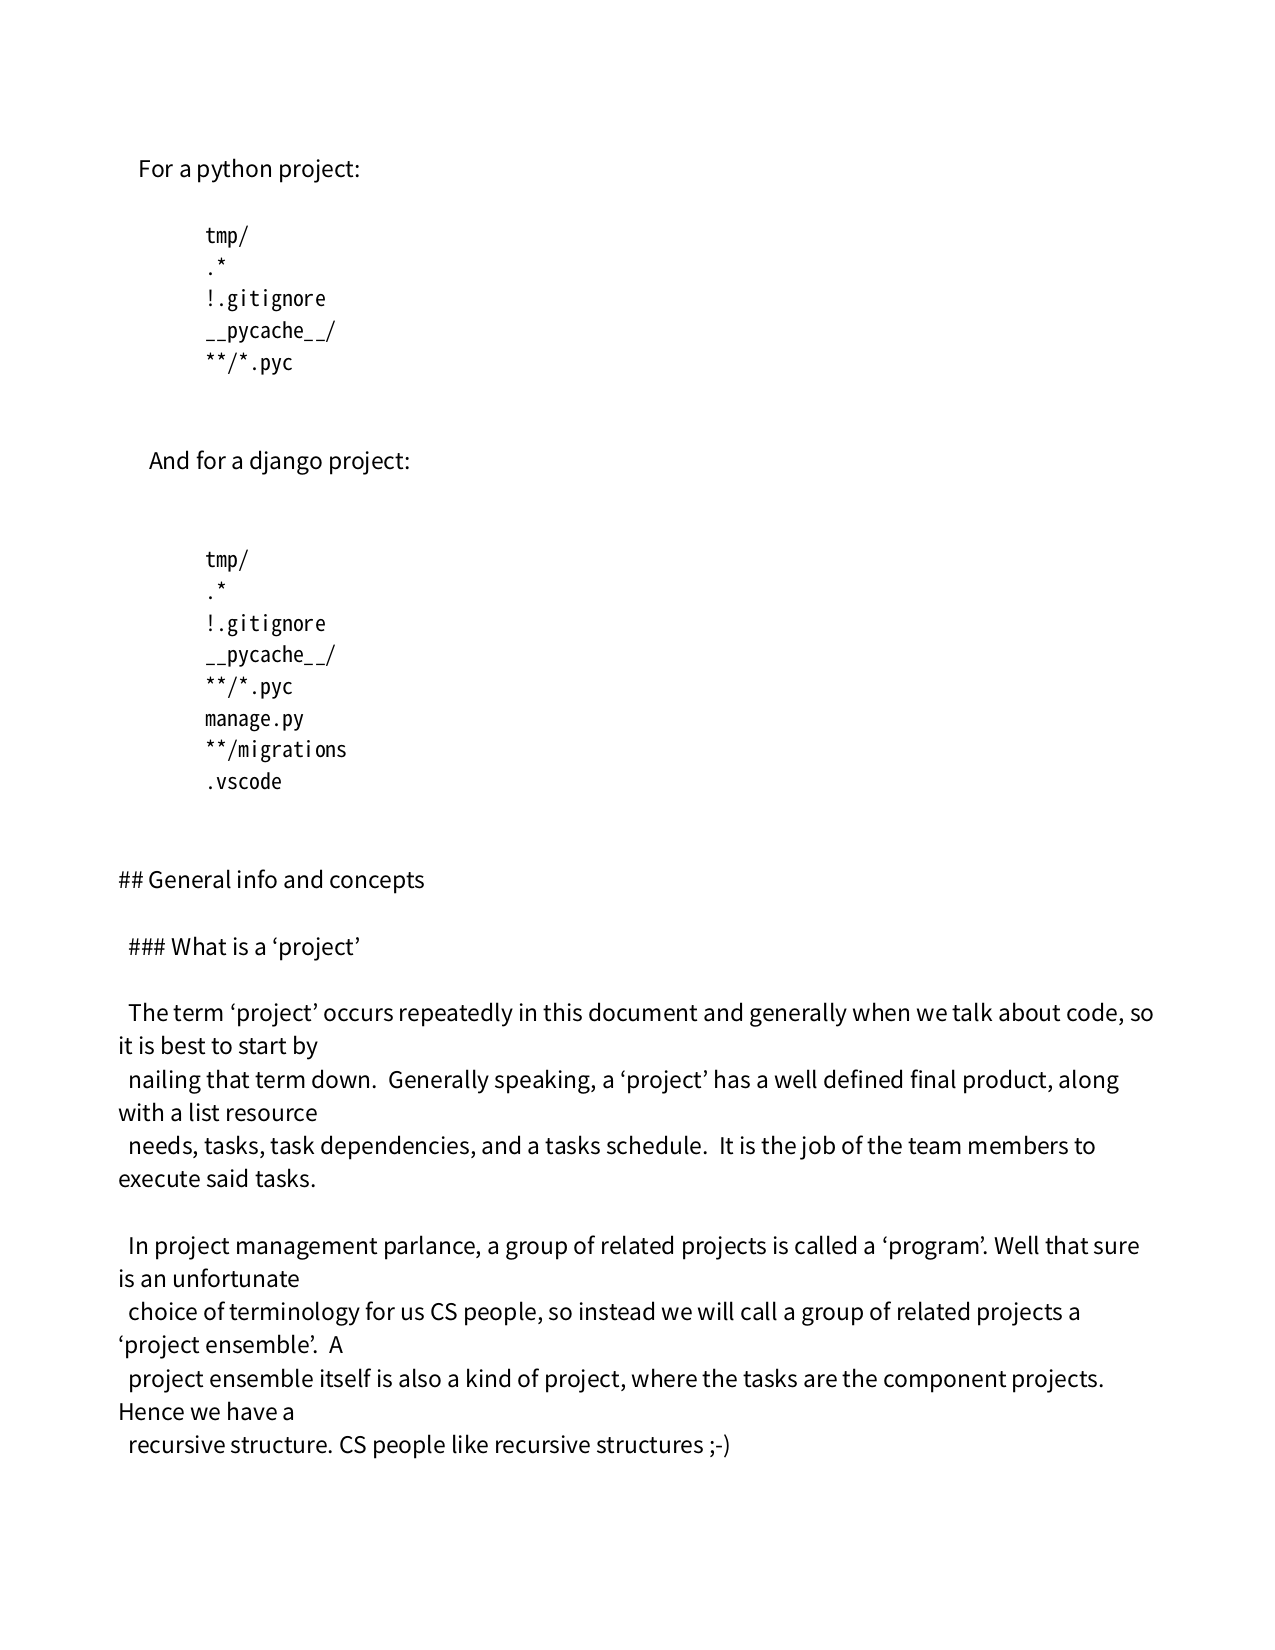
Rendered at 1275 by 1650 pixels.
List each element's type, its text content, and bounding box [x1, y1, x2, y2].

text !.gitignore [118, 606, 1157, 637]
text tmp/ [118, 542, 1157, 574]
text And for a django project: [118, 443, 1157, 476]
text __pycache__/ [118, 637, 1157, 669]
text ### What is a ‘project’ [118, 928, 1157, 962]
text **/*.pyc [118, 669, 1157, 701]
text recursive structure. CS people like recursive structures ;-) [118, 1427, 1157, 1460]
text choice of terminology for us CS people, so instead we will call a group of related projects a ‘project ensemble’. A [118, 1294, 1157, 1361]
text .* [118, 249, 1157, 281]
text manage.py [118, 701, 1157, 732]
text needs, tasks, task dependencies, and a tasks schedule. It is the job of the team members to execute said tasks. [118, 1128, 1157, 1194]
text !.gitignore [118, 281, 1157, 313]
text tmp/ [118, 218, 1157, 249]
text **/*.pyc [118, 344, 1157, 376]
text nailing that term down. Generally speaking, a ‘project’ has a well defined final product, along with a list resource [118, 1061, 1157, 1128]
text **/migrations [118, 732, 1157, 764]
text .* [118, 574, 1157, 606]
text __pycache__/ [118, 313, 1157, 344]
text ## General info and concepts [118, 862, 1157, 895]
text .vscode [118, 764, 1157, 796]
text In project management parlance, a group of related projects is called a ‘program’. Well that sure is an unfortunate [118, 1228, 1157, 1294]
text project ensemble itself is also a kind of project, where the tasks are the component projects. Hence we have a [118, 1361, 1157, 1427]
text The term ‘project’ occurs repeatedly in this document and generally when we talk about code, so it is best to start by [118, 995, 1157, 1061]
text For a python project: [118, 151, 1157, 184]
